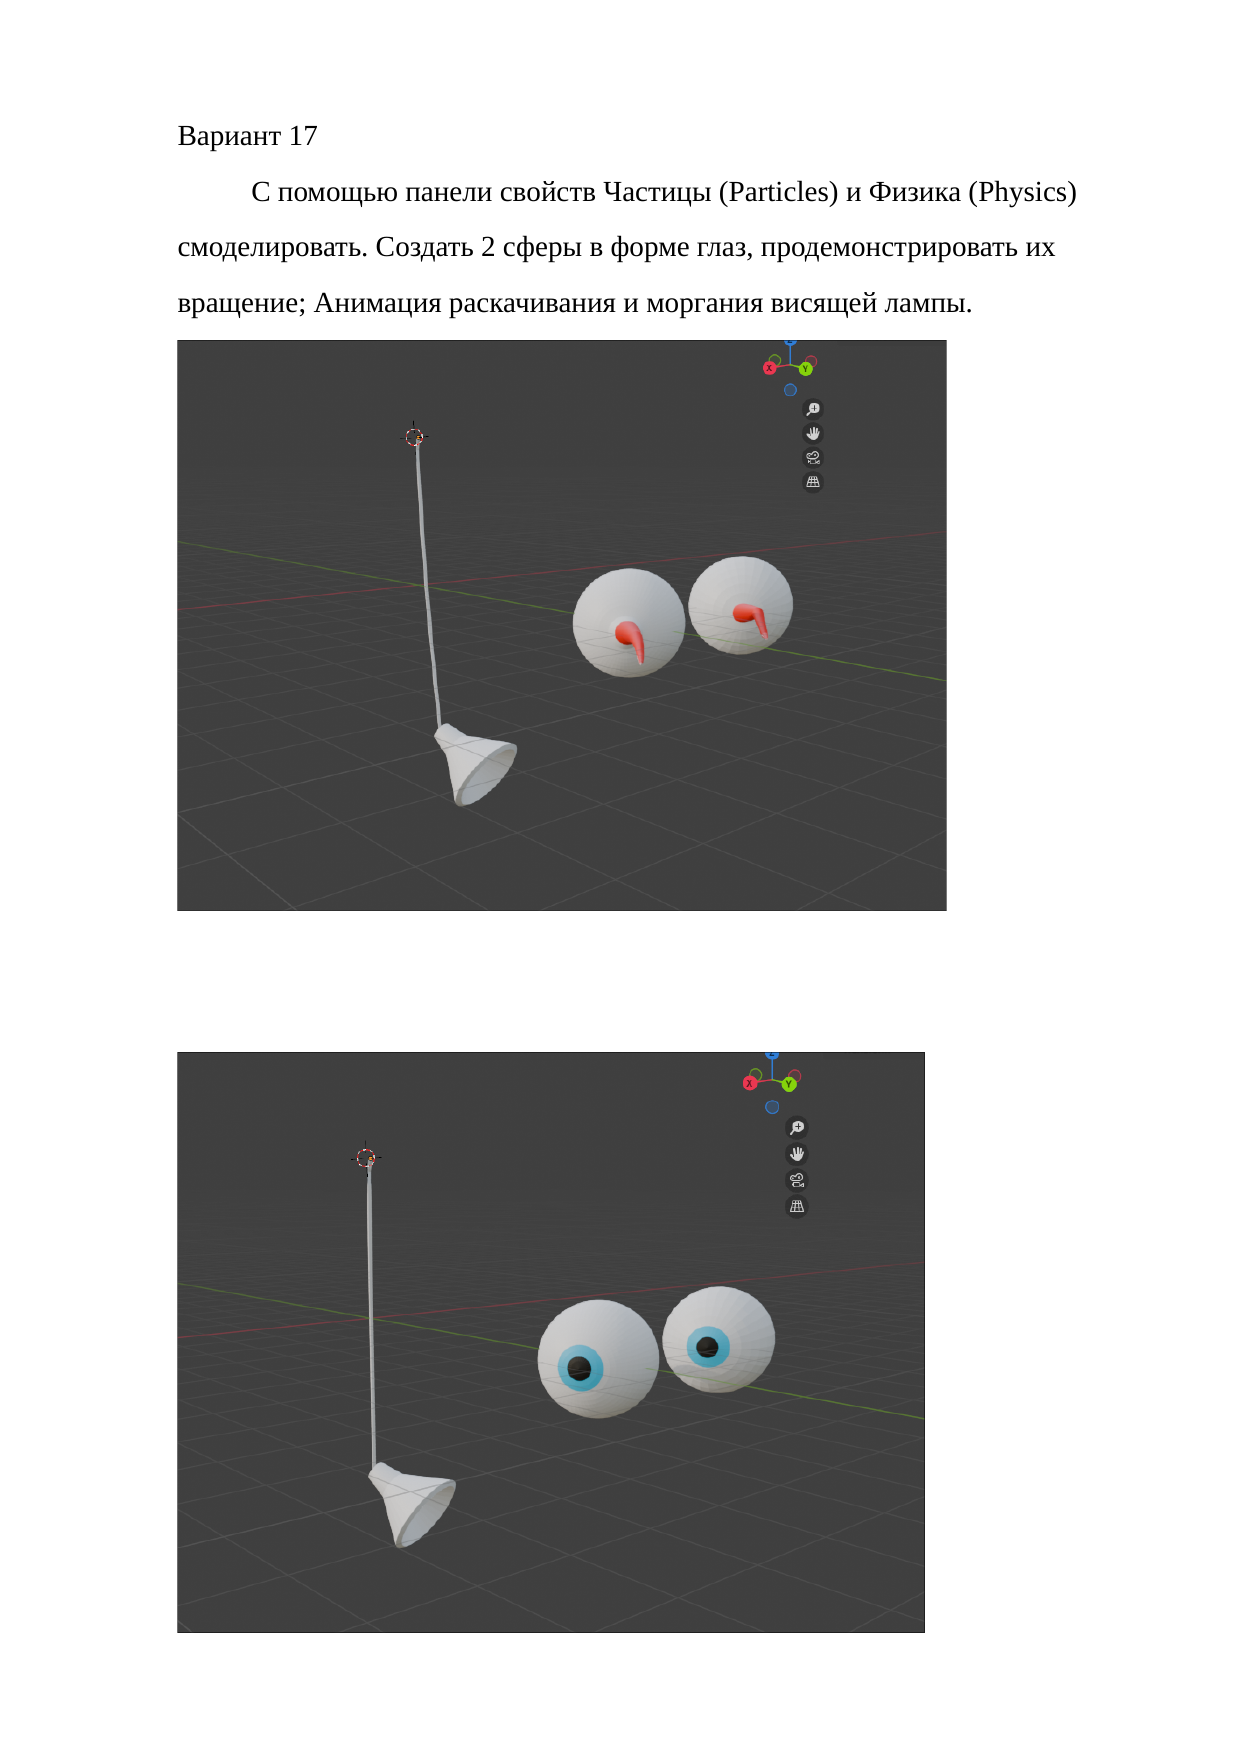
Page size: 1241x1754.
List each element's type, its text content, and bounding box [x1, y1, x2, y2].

picture [177, 1052, 925, 1633]
text Вариант 17 [177, 118, 1152, 152]
text смоделировать. Создать 2 сферы в форме глаз, продемонстрировать их [177, 229, 1152, 263]
text С помощью панели свойств Частицы (Particles) и Физика (Physics) [177, 174, 1152, 207]
text вращение; Анимация раскачивания и моргания висящей лампы. [177, 285, 1152, 318]
picture [177, 340, 947, 911]
